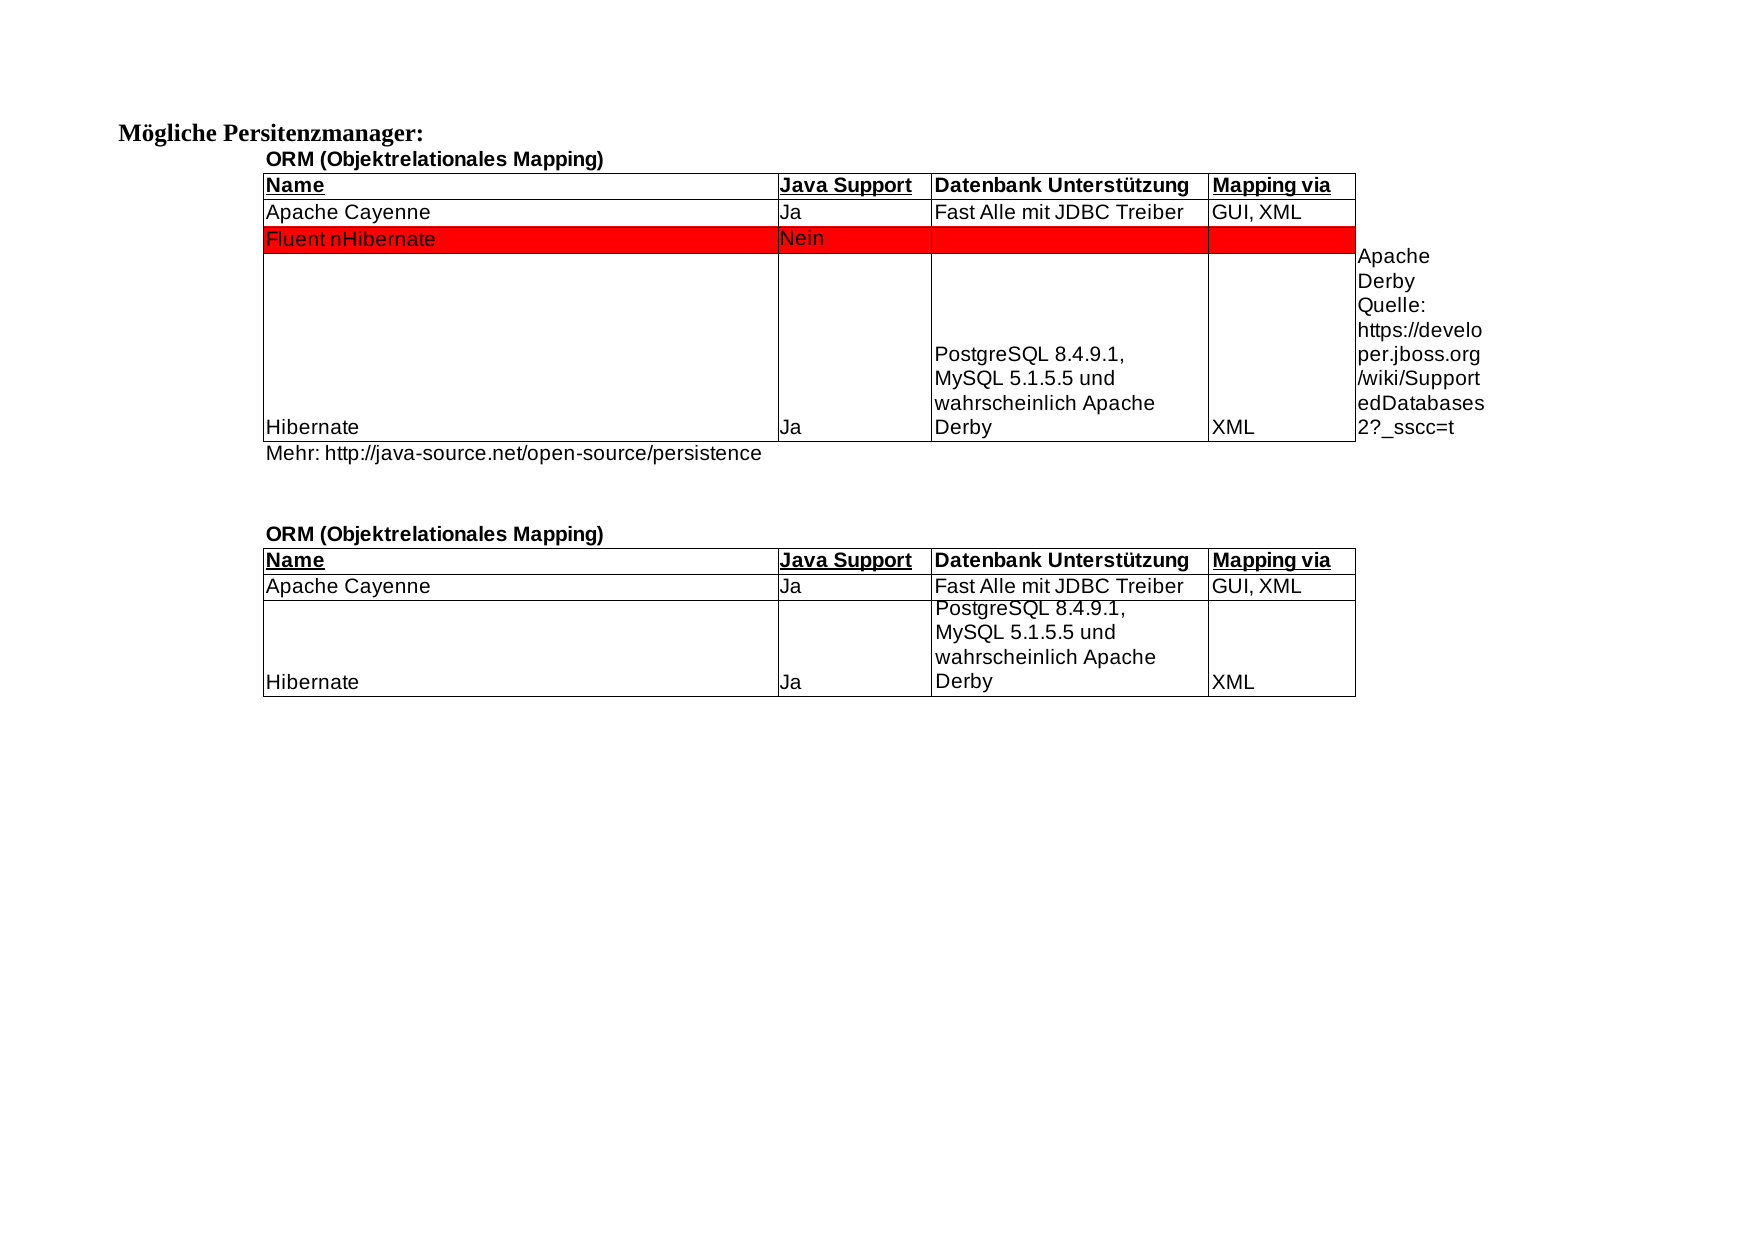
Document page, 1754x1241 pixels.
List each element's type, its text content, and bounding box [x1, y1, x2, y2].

text Mögliche Persitenzmanager: [118, 118, 1636, 147]
